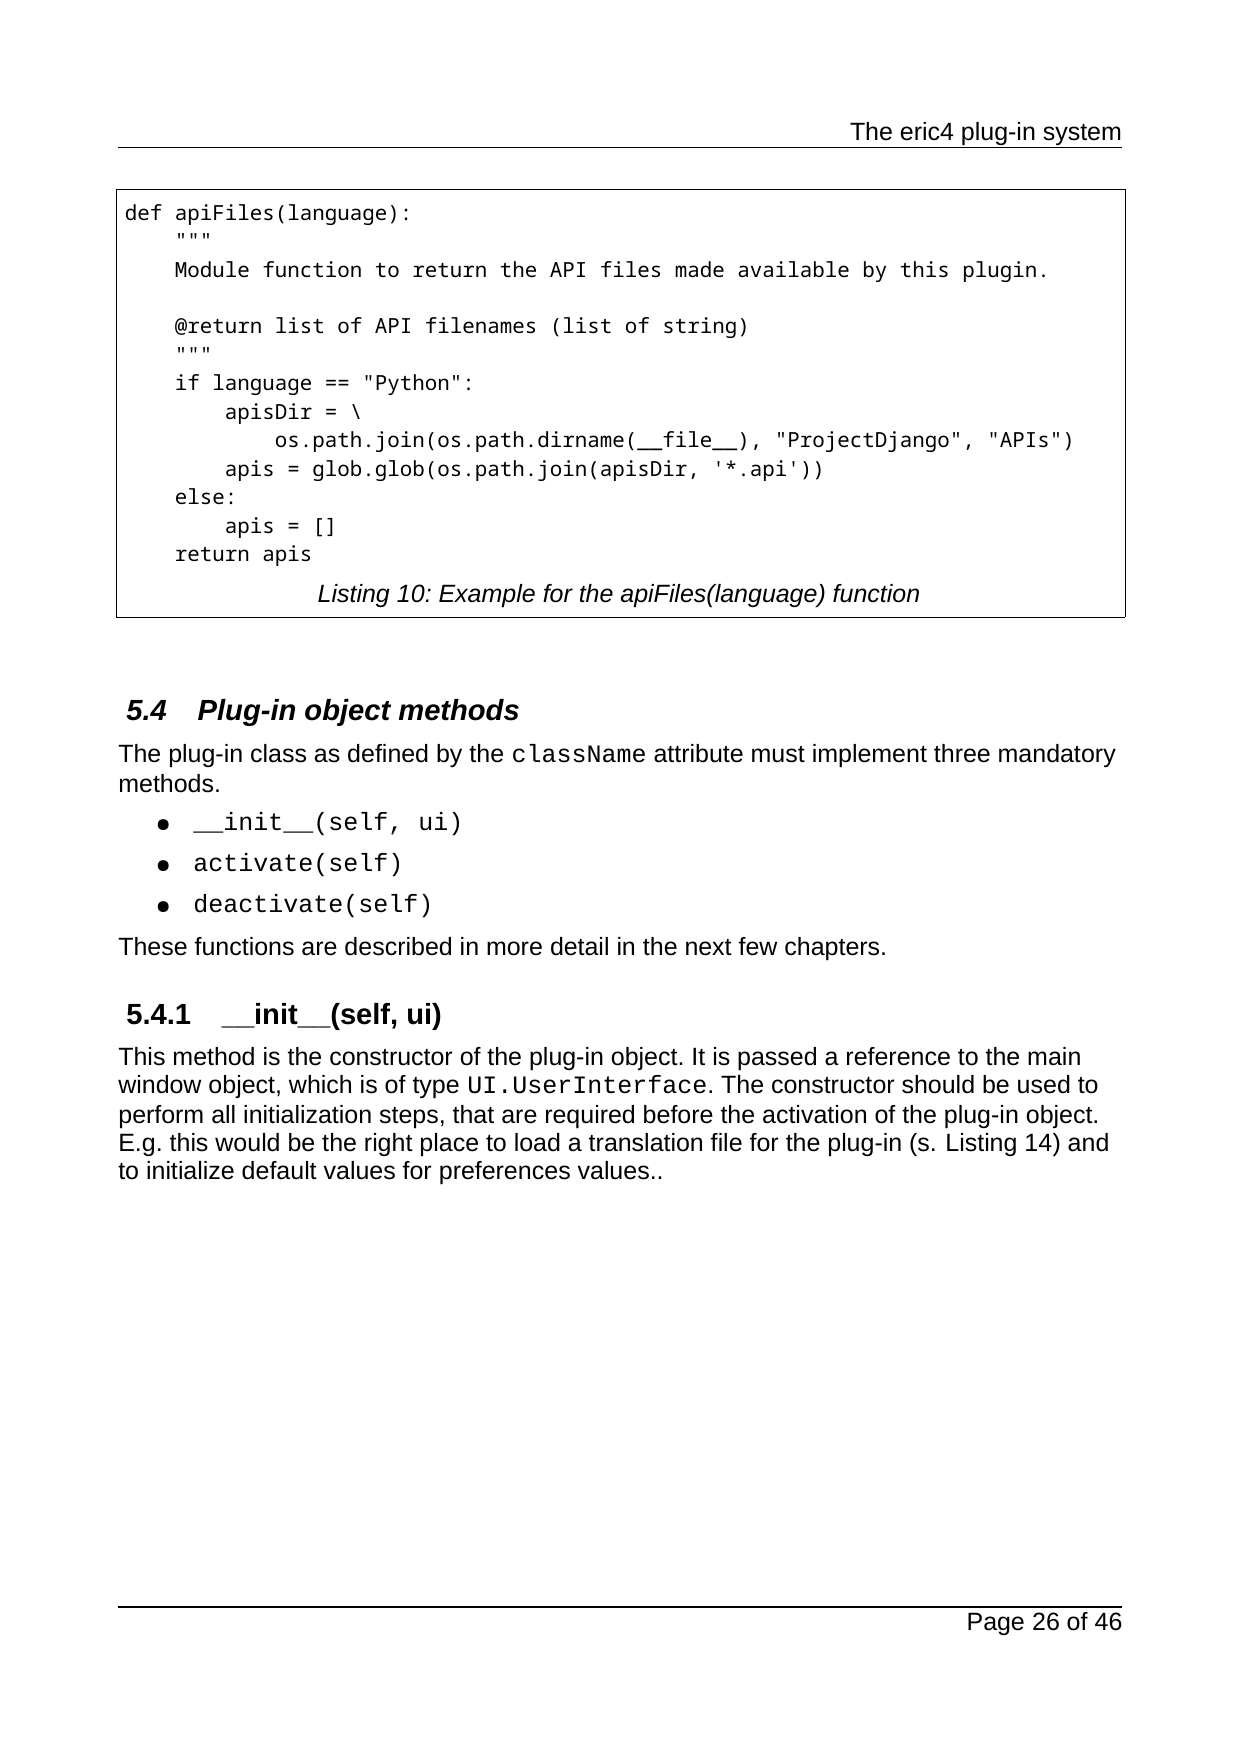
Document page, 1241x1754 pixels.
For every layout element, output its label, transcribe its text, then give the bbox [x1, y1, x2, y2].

list if language == "Python": [124, 368, 1116, 397]
list Listing 10: Example for the apiFiles(language) function [124, 580, 1116, 608]
list activate(self) [156, 851, 1122, 879]
list """ [124, 226, 1116, 255]
list os.path.join(os.path.dirname(__file__), "ProjectDjango", "APIs") [124, 425, 1116, 454]
list __init__(self, ui) [156, 810, 1122, 838]
list deactivate(self) [156, 892, 1122, 920]
list """ [124, 340, 1116, 368]
list apis = [] [124, 511, 1116, 539]
text The plug-in class as defined by the className attribute must implement three mandatory methods. [118, 739, 1122, 797]
list apisDir = \ [124, 397, 1116, 425]
list Module function to return the API files made available by this plugin. [124, 255, 1116, 283]
subtitle Plug-in object methods [118, 694, 1122, 727]
list return apis [124, 539, 1116, 568]
list else: [124, 482, 1116, 511]
subtitle __init__(self, ui) [118, 998, 1122, 1030]
list def apiFiles(language): [124, 198, 1116, 226]
list apis = glob.glob(os.path.join(apisDir, '*.api')) [124, 454, 1116, 482]
text This method is the constructor of the plug-in object. It is passed a reference to the main window object, which is of type UI.UserInterface. The constructor should be used to perform all initialization steps, that are required before the activation of the plug-in object. E.g. this would be the right place to load a translation file for the plug-in (s. Listing 14) and to initialize default values for preferences values.. [118, 1043, 1122, 1185]
list @return list of API filenames (list of string) [124, 312, 1116, 340]
text These functions are described in more detail in the next few chapters. [118, 932, 1122, 960]
